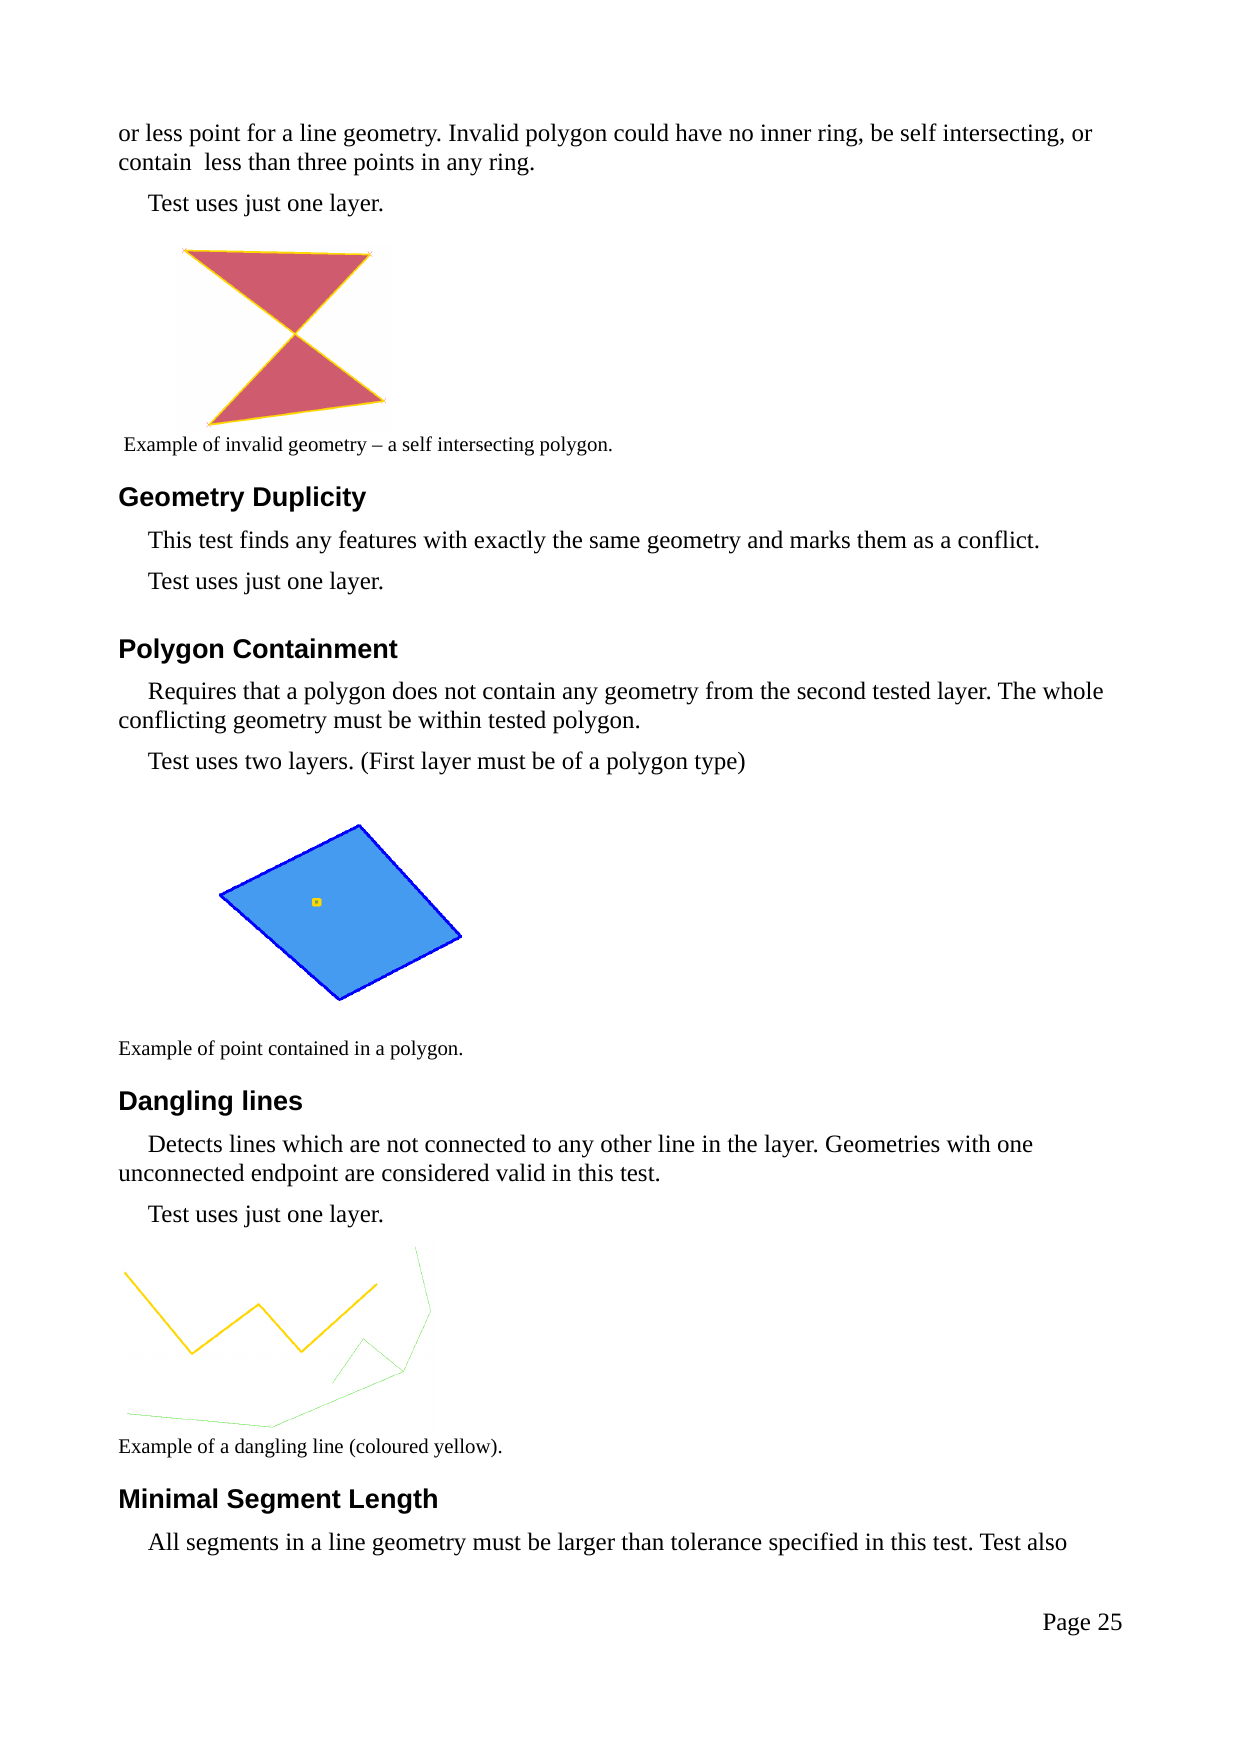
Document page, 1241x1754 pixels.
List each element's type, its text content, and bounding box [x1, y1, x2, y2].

text Test uses just one layer. [118, 1199, 1122, 1228]
text Example of point contained in a polygon. [118, 1036, 1122, 1060]
picture [197, 808, 481, 1008]
subtitle Polygon Containment [118, 633, 1122, 664]
text Test uses two layers. (First layer must be of a polygon type) [118, 746, 1122, 775]
text Test uses just one layer. [118, 566, 1122, 595]
text This test finds any features with exactly the same geometry and marks them as a conflict. [118, 525, 1122, 554]
text Detects lines which are not connected to any other line in the layer. Geometries with one unconnected endpoint are considered valid in this test. [118, 1129, 1122, 1187]
picture [118, 1240, 435, 1435]
picture [175, 243, 393, 433]
text All segments in a line geometry must be larger than tolerance specified in this test. Test also [118, 1527, 1122, 1556]
text Test uses just one layer. [118, 188, 1122, 217]
subtitle Geometry Duplicity [118, 481, 1122, 513]
text or less point for a line geometry. Invalid polygon could have no inner ring, be self intersecting, or contain less than three points in any ring. [118, 118, 1122, 176]
subtitle Dangling lines [118, 1085, 1122, 1117]
subtitle Minimal Segment Length [118, 1483, 1122, 1514]
text Requires that a polygon does not contain any geometry from the second tested layer. The whole conflicting geometry must be within tested polygon. [118, 676, 1122, 734]
text Example of a dangling line (coloured yellow). [118, 1240, 1122, 1458]
text Example of invalid geometry – a self intersecting polygon. [118, 229, 1122, 456]
